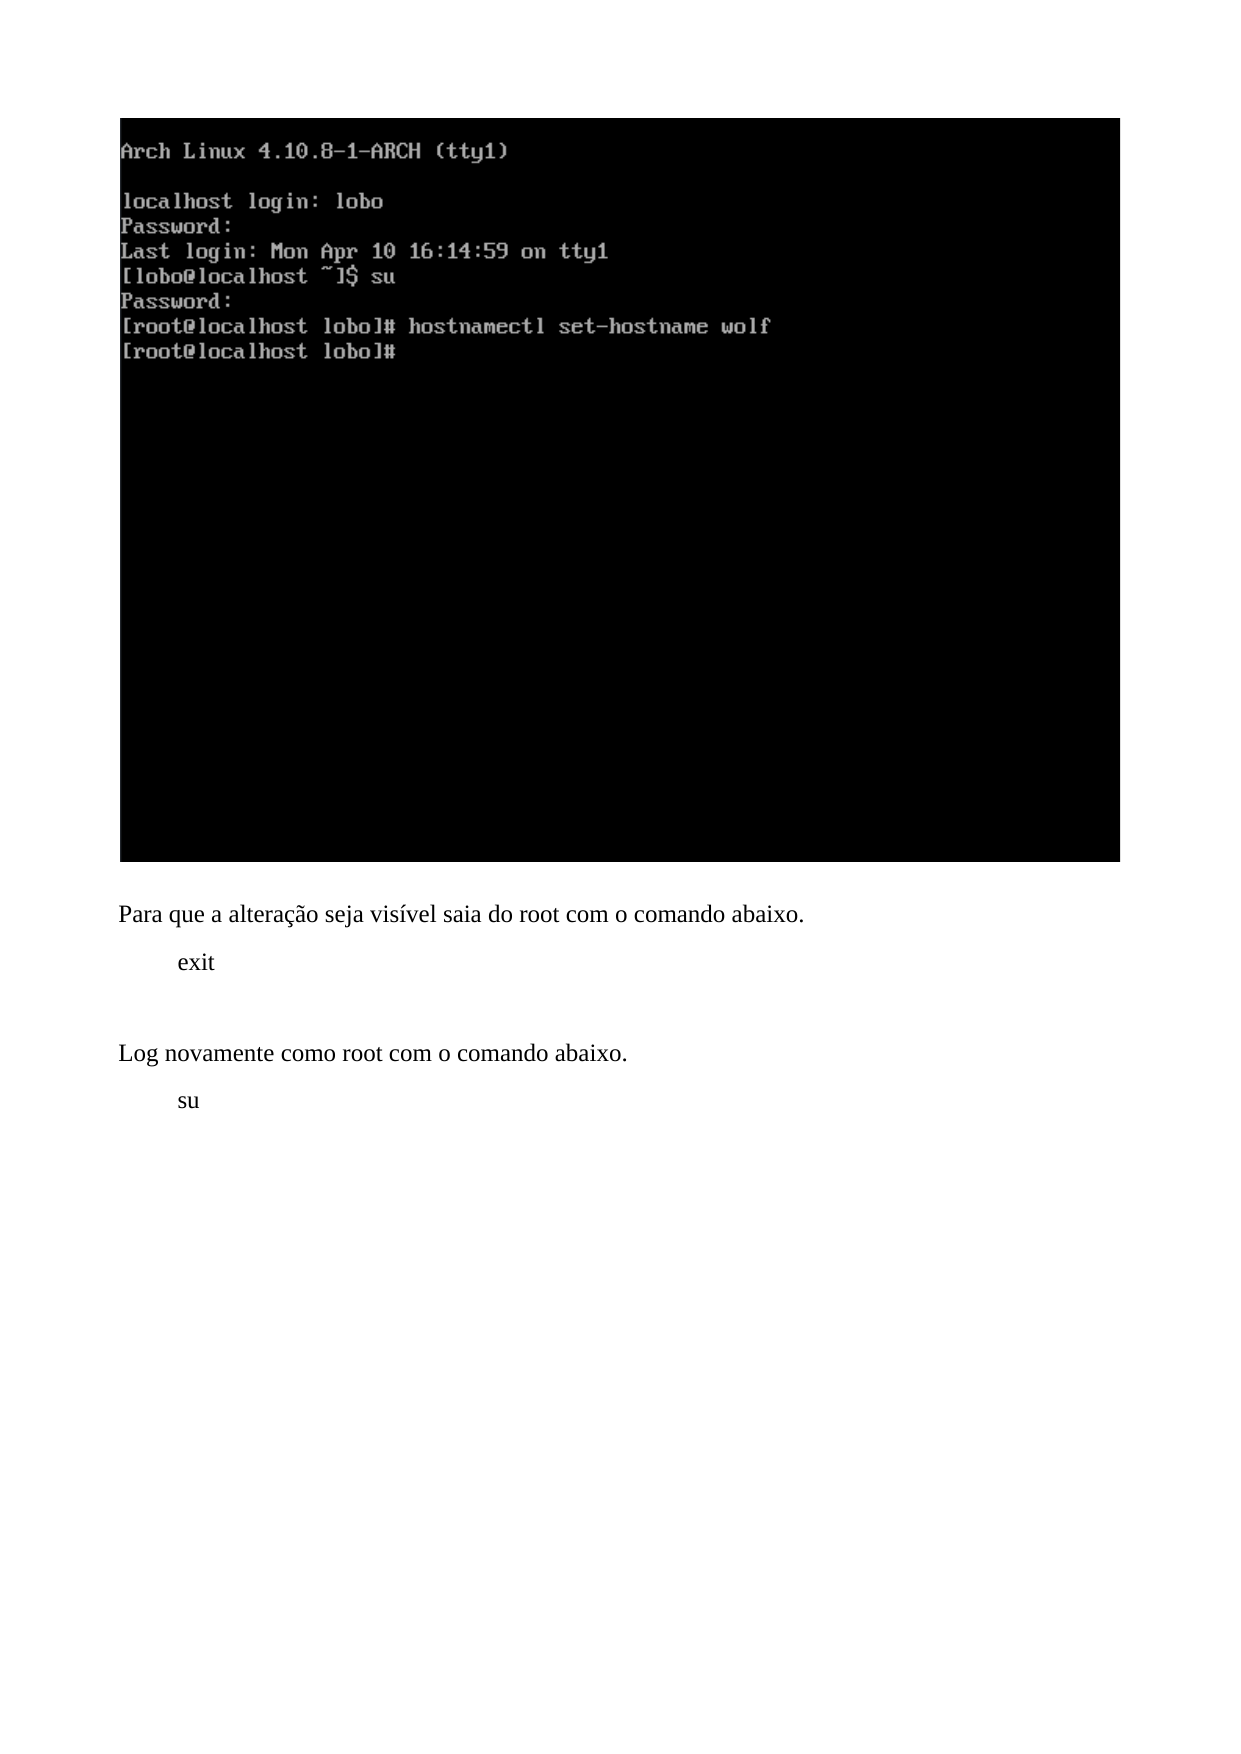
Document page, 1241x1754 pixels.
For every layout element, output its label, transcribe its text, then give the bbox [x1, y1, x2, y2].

picture [120, 118, 1121, 862]
text exit [177, 947, 1063, 976]
text su [177, 1086, 1063, 1114]
text Para que a alteração seja visível saia do root com o comando abaixo. [118, 866, 1122, 928]
text Log novamente como root com o comando abaixo. [118, 1005, 1122, 1067]
